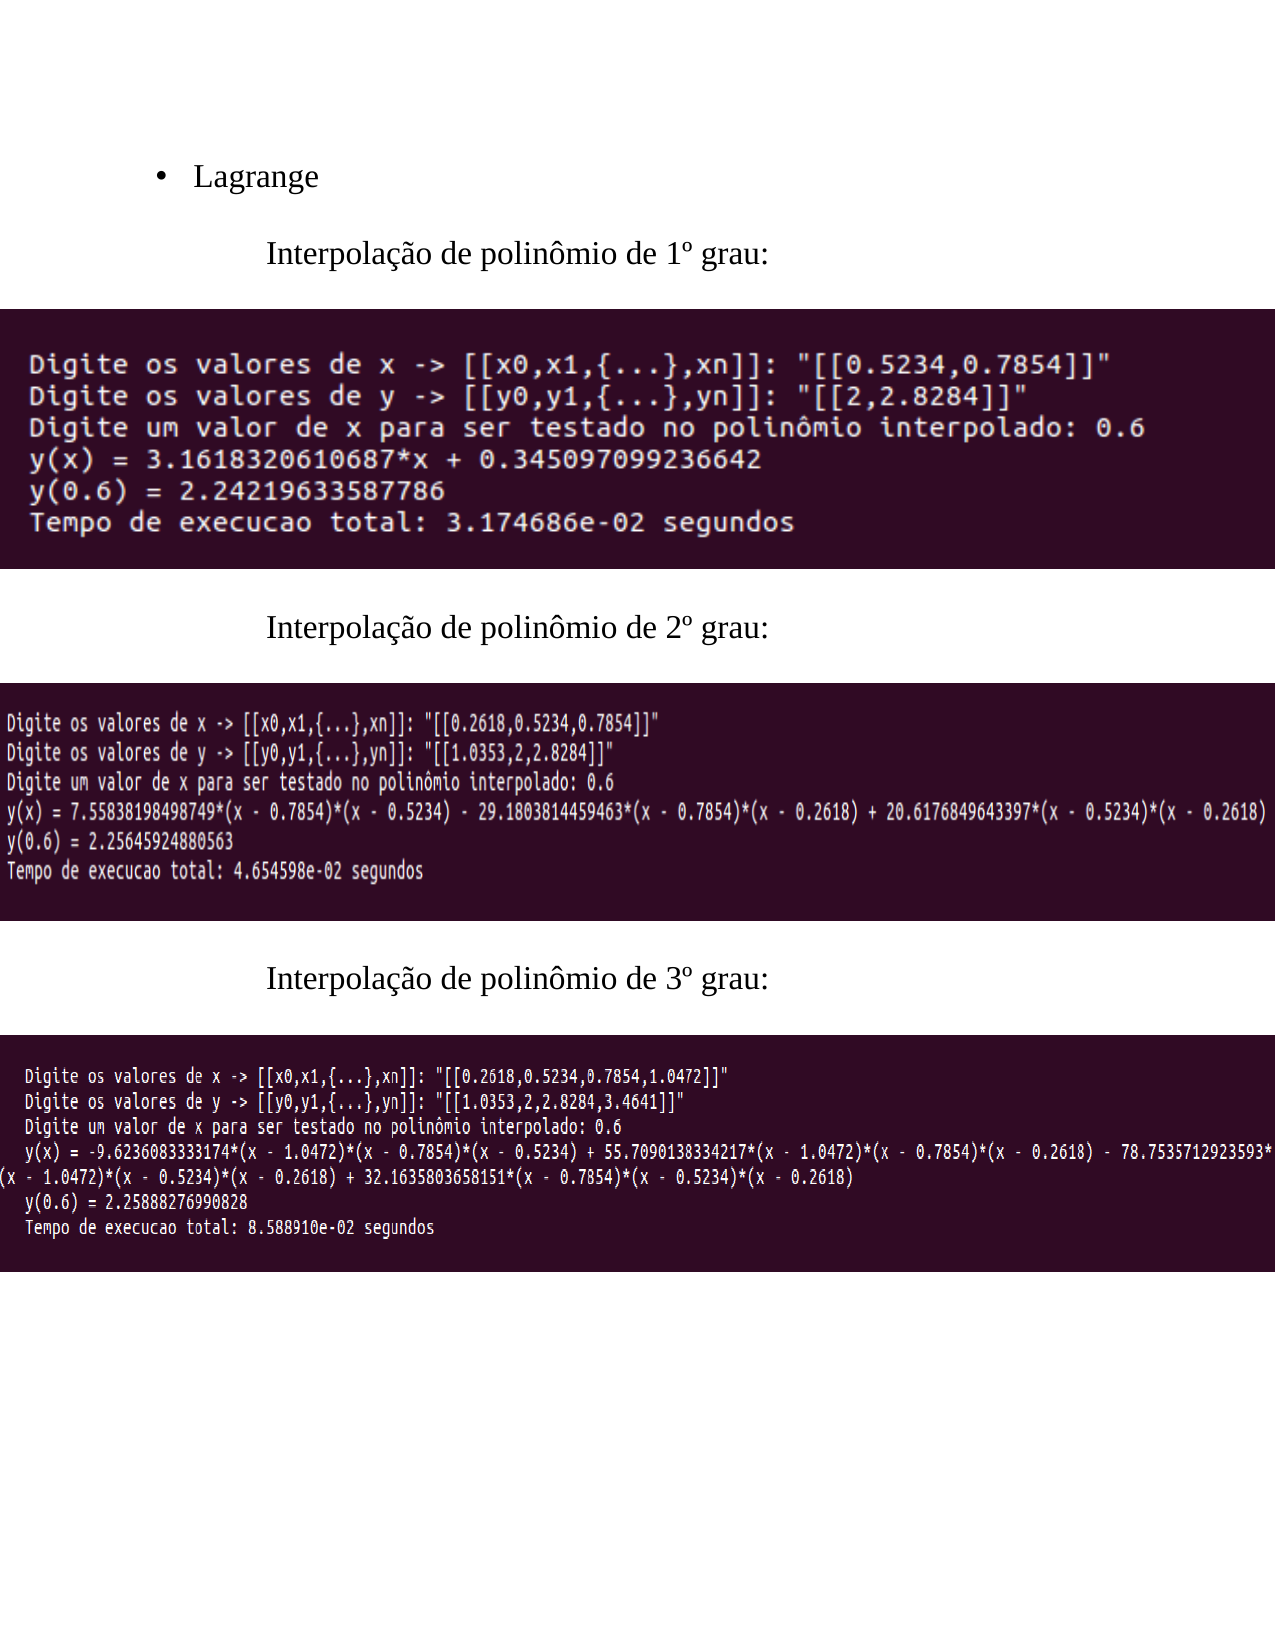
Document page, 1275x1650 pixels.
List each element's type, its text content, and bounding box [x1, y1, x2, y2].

text Interpolação de polinômio de 1º grau: [118, 233, 1157, 271]
picture [0, 683, 1275, 921]
picture [0, 309, 1275, 569]
picture [0, 1035, 1275, 1272]
text Interpolação de polinômio de 2º grau: [118, 607, 1157, 646]
text Interpolação de polinômio de 3º grau: [118, 958, 1157, 997]
list Lagrange [156, 156, 1157, 195]
